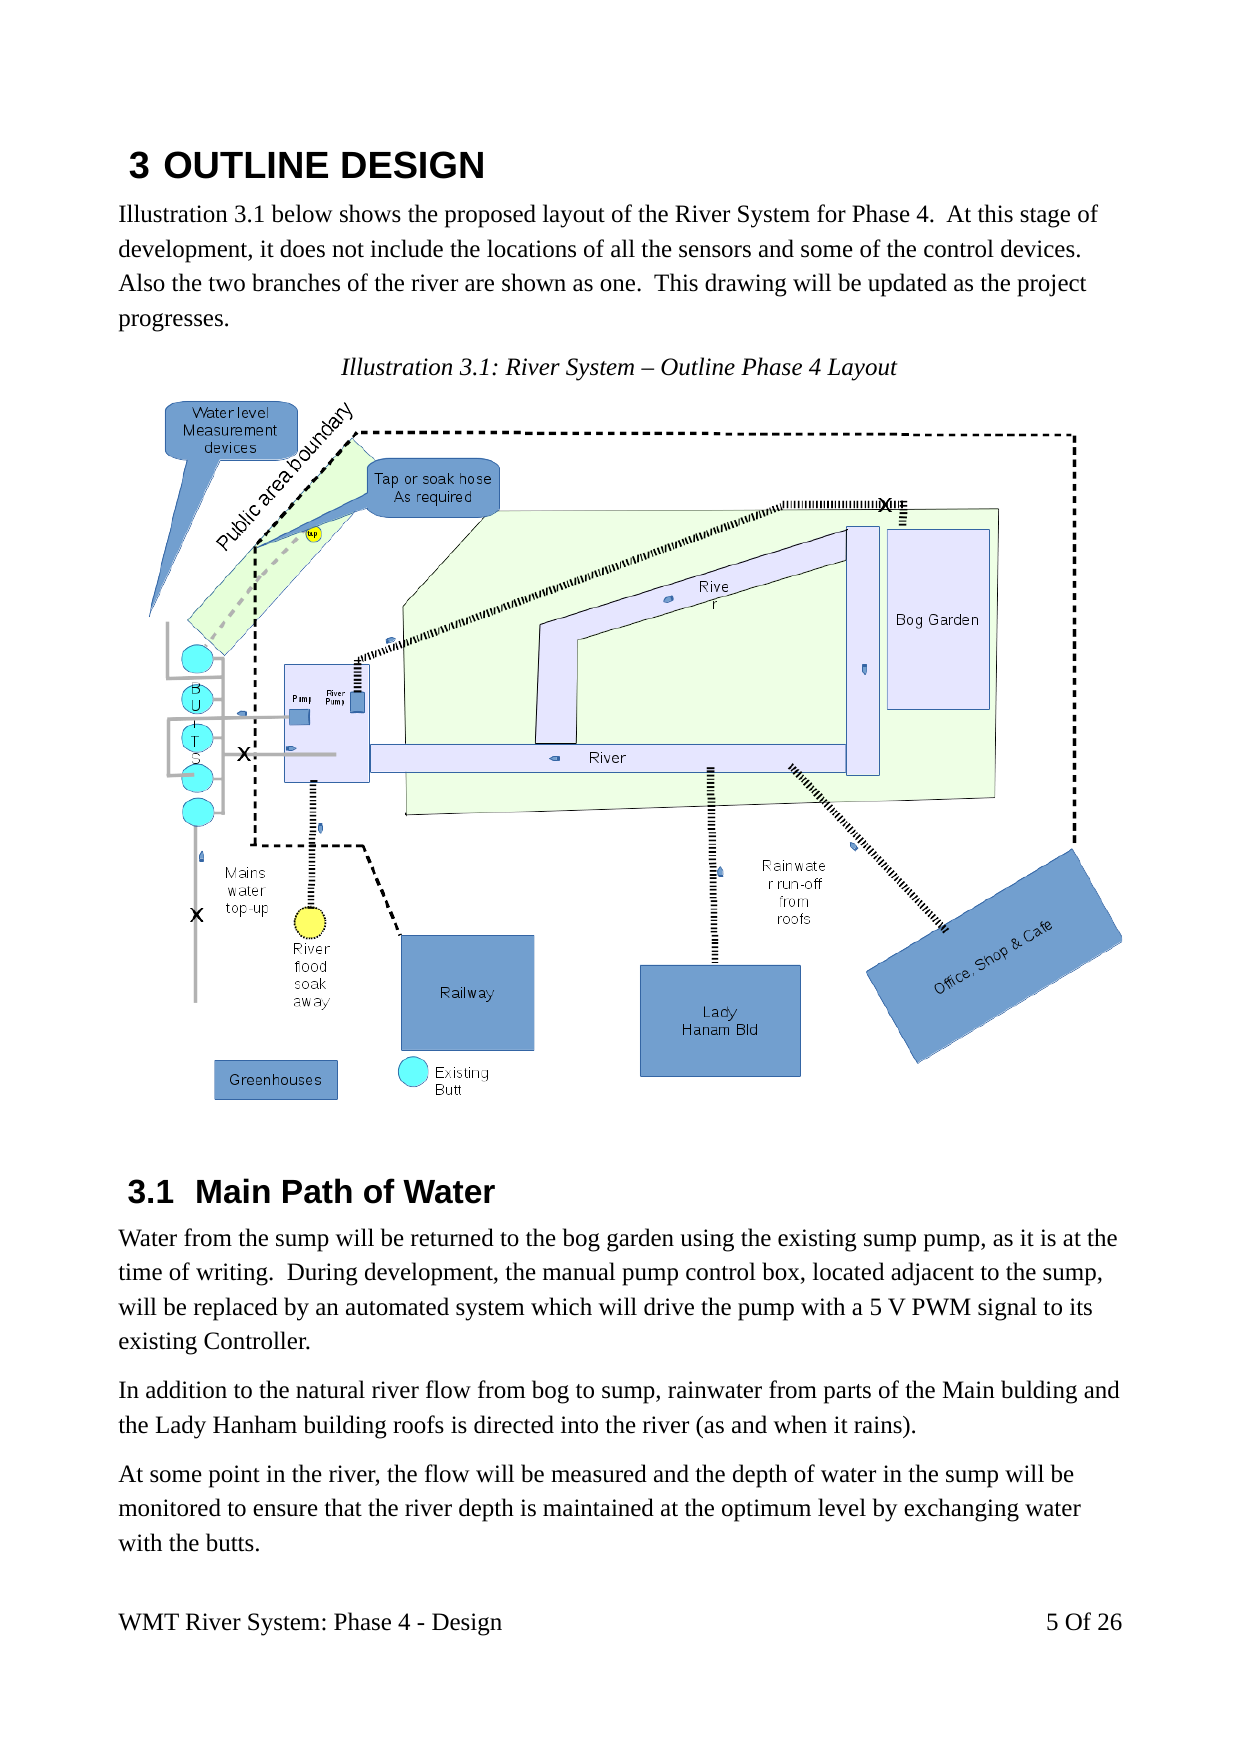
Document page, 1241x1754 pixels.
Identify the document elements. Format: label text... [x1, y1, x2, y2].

picture [118, 393, 1123, 1103]
subtitle Main Path of Water [118, 1172, 1122, 1210]
text Illustration 3.1: River System – Outline Phase 4 Layout [118, 352, 1122, 381]
text Water from the sump will be returned to the bog garden using the existing sump pump, as it is at the time of writing. During development, the manual pump control box, located adjacent to the sump, will be replaced by an automated system which will drive the pump with a 5 V PWM signal to its existing Controller. [118, 1223, 1122, 1355]
text Illustration 3.1 below shows the proposed layout of the River System for Phase 4. At this stage of development, it does not include the locations of all the sensors and some of the control devices. Also the two branches of the river are shown as one. This drawing will be updated as the project progresses. [118, 199, 1122, 331]
text In addition to the natural river flow from bog to sump, rainwater from parts of the Main bulding and the Lady Hanham building roofs is directed into the river (as and when it rains). [118, 1375, 1122, 1439]
subtitle OUTLINE DESIGN [118, 143, 1122, 187]
text At some point in the river, the flow will be measured and the depth of water in the sump will be monitored to ensure that the river depth is maintained at the optimum level by exchanging water with the butts. [118, 1459, 1122, 1557]
